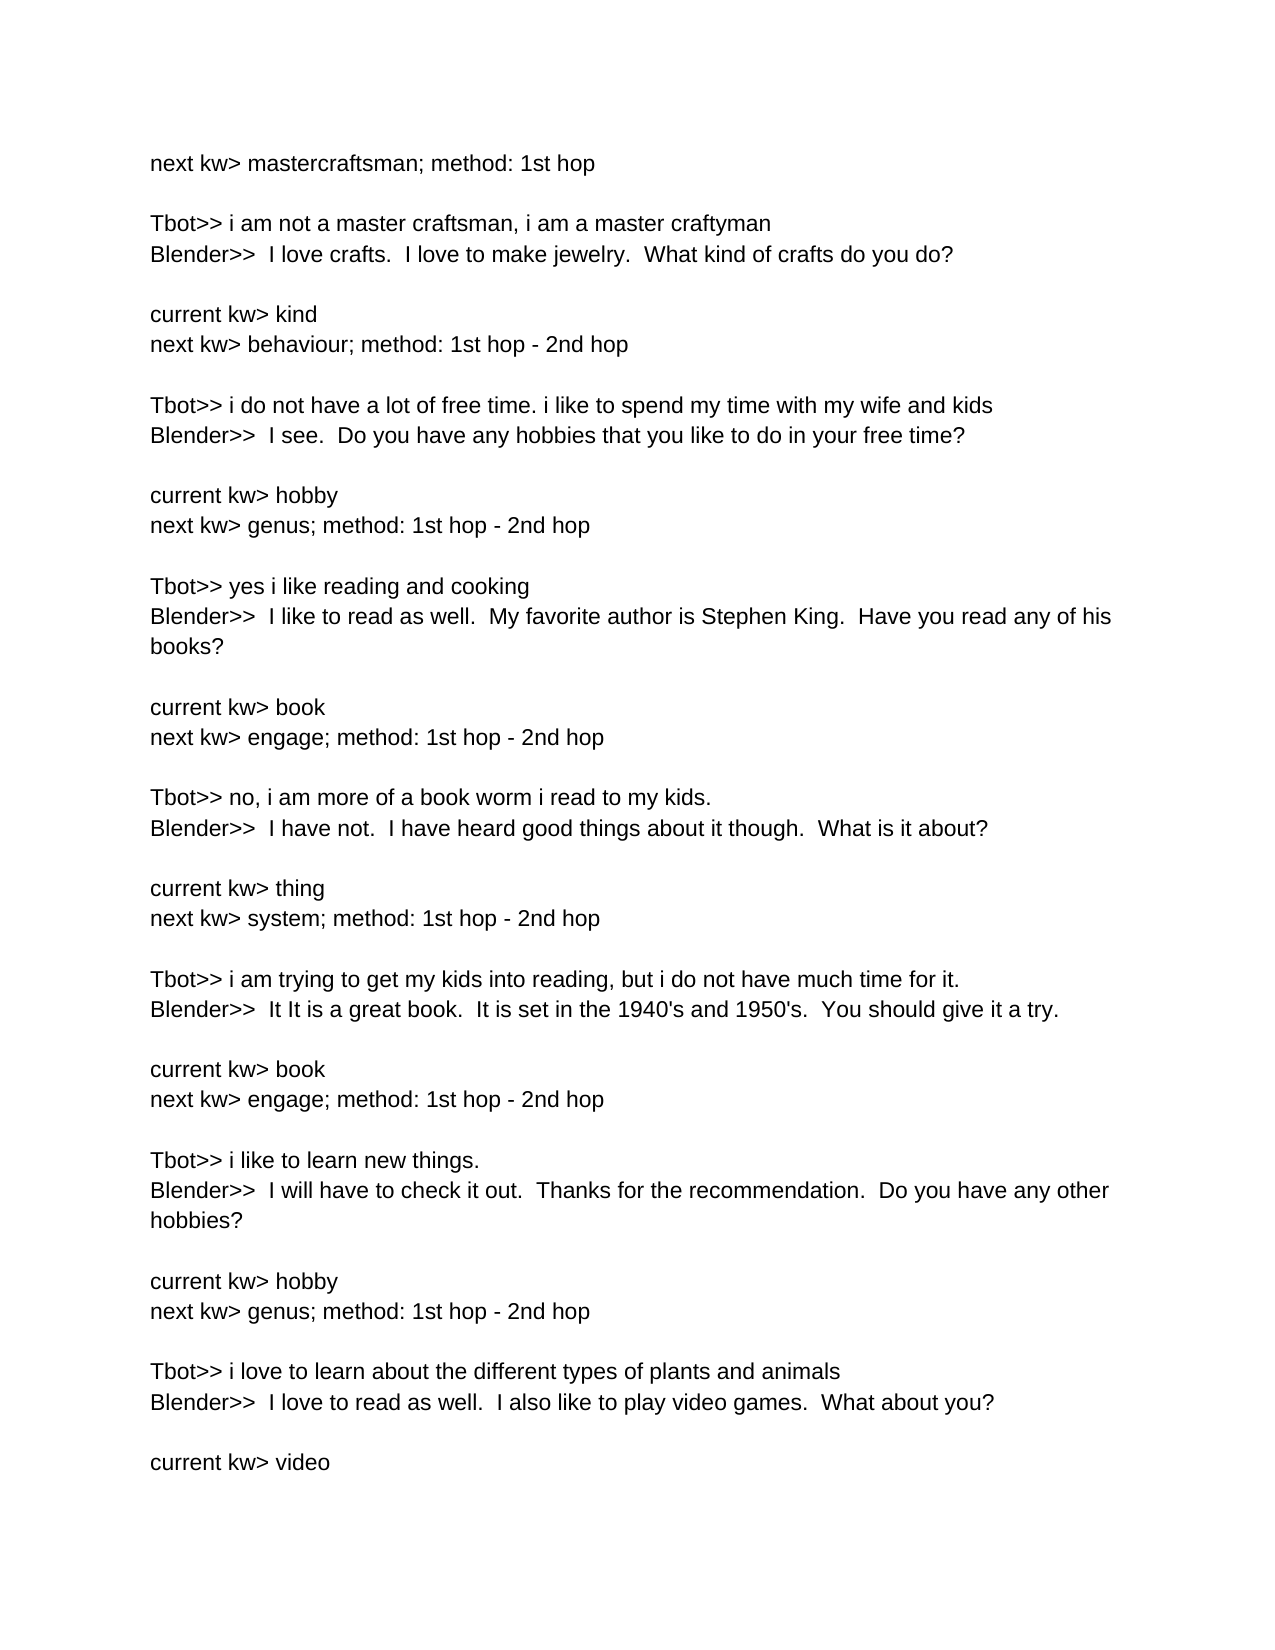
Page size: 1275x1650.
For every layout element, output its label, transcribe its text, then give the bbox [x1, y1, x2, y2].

text current kw> book [150, 694, 1125, 720]
text Tbot>> i am not a master craftsman, i am a master craftyman [150, 210, 1125, 237]
text current kw> book [150, 1056, 1125, 1083]
text Blender>> I have not. I have heard good things about it though. What is it about? [150, 814, 1125, 841]
text Tbot>> no, i am more of a book worm i read to my kids. [150, 784, 1125, 811]
text Tbot>> i am trying to get my kids into reading, but i do not have much time for it. [150, 966, 1125, 992]
text Tbot>> i love to learn about the different types of plants and animals [150, 1358, 1125, 1385]
text next kw> behaviour; method: 1st hop - 2nd hop [150, 331, 1125, 358]
text next kw> engage; method: 1st hop - 2nd hop [150, 1086, 1125, 1113]
text Tbot>> yes i like reading and cooking [150, 573, 1125, 599]
text current kw> hobby [150, 482, 1125, 509]
text next kw> engage; method: 1st hop - 2nd hop [150, 724, 1125, 750]
text Tbot>> i like to learn new things. [150, 1147, 1125, 1173]
text current kw> kind [150, 301, 1125, 327]
text Tbot>> i do not have a lot of free time. i like to spend my time with my wife and kids [150, 392, 1125, 418]
text current kw> video [150, 1449, 1125, 1475]
text next kw> mastercraftsman; method: 1st hop [150, 150, 1125, 176]
text next kw> genus; method: 1st hop - 2nd hop [150, 1298, 1125, 1324]
text Blender>> I love crafts. I love to make jewelry. What kind of crafts do you do? [150, 241, 1125, 267]
text next kw> genus; method: 1st hop - 2nd hop [150, 512, 1125, 539]
text Blender>> I will have to check it out. Thanks for the recommendation. Do you have any other hobbies? [150, 1177, 1125, 1234]
text Blender>> I like to read as well. My favorite author is Stephen King. Have you read any of his books? [150, 603, 1125, 660]
text Blender>> It It is a great book. It is set in the 1940's and 1950's. You should give it a try. [150, 996, 1125, 1022]
text next kw> system; method: 1st hop - 2nd hop [150, 905, 1125, 932]
text current kw> thing [150, 875, 1125, 901]
text Blender>> I love to read as well. I also like to play video games. What about you? [150, 1388, 1125, 1415]
text current kw> hobby [150, 1268, 1125, 1294]
text Blender>> I see. Do you have any hobbies that you like to do in your free time? [150, 422, 1125, 448]
